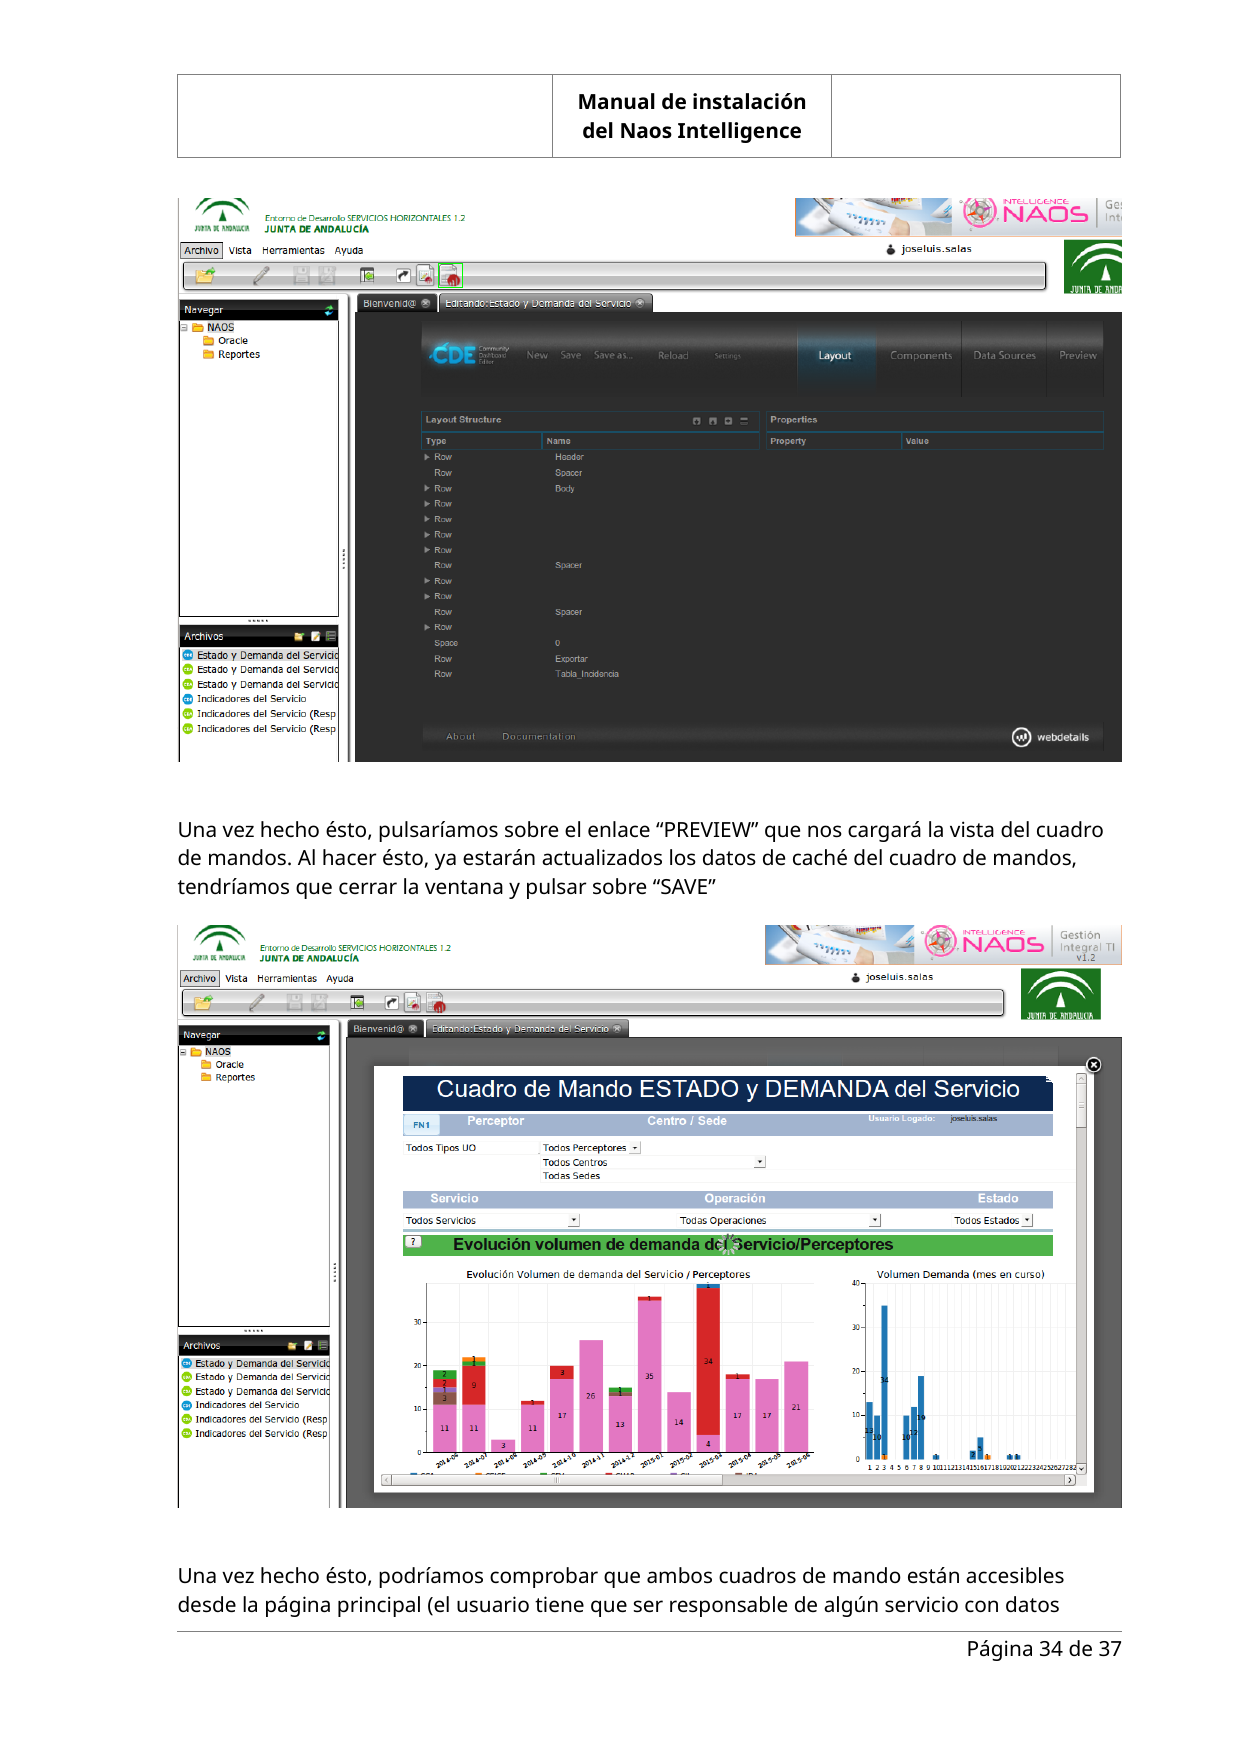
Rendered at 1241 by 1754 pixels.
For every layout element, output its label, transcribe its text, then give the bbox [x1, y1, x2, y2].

text Una vez hecho ésto, podríamos comprobar que ambos cuadros de mando están accesibles desde la página principal (el usuario tiene que ser responsable de algún servicio con datos [177, 1561, 1122, 1618]
text Una vez hecho ésto, pulsaríamos sobre el enlace “PREVIEW” que nos cargará la vista del cuadro de mandos. Al hacer ésto, ya estarán actualizados los datos de caché del cuadro de mandos, tendríamos que cerrar la ventana y pulsar sobre “SAVE” [177, 815, 1122, 900]
picture [177, 925, 1122, 1508]
picture [177, 198, 1122, 762]
